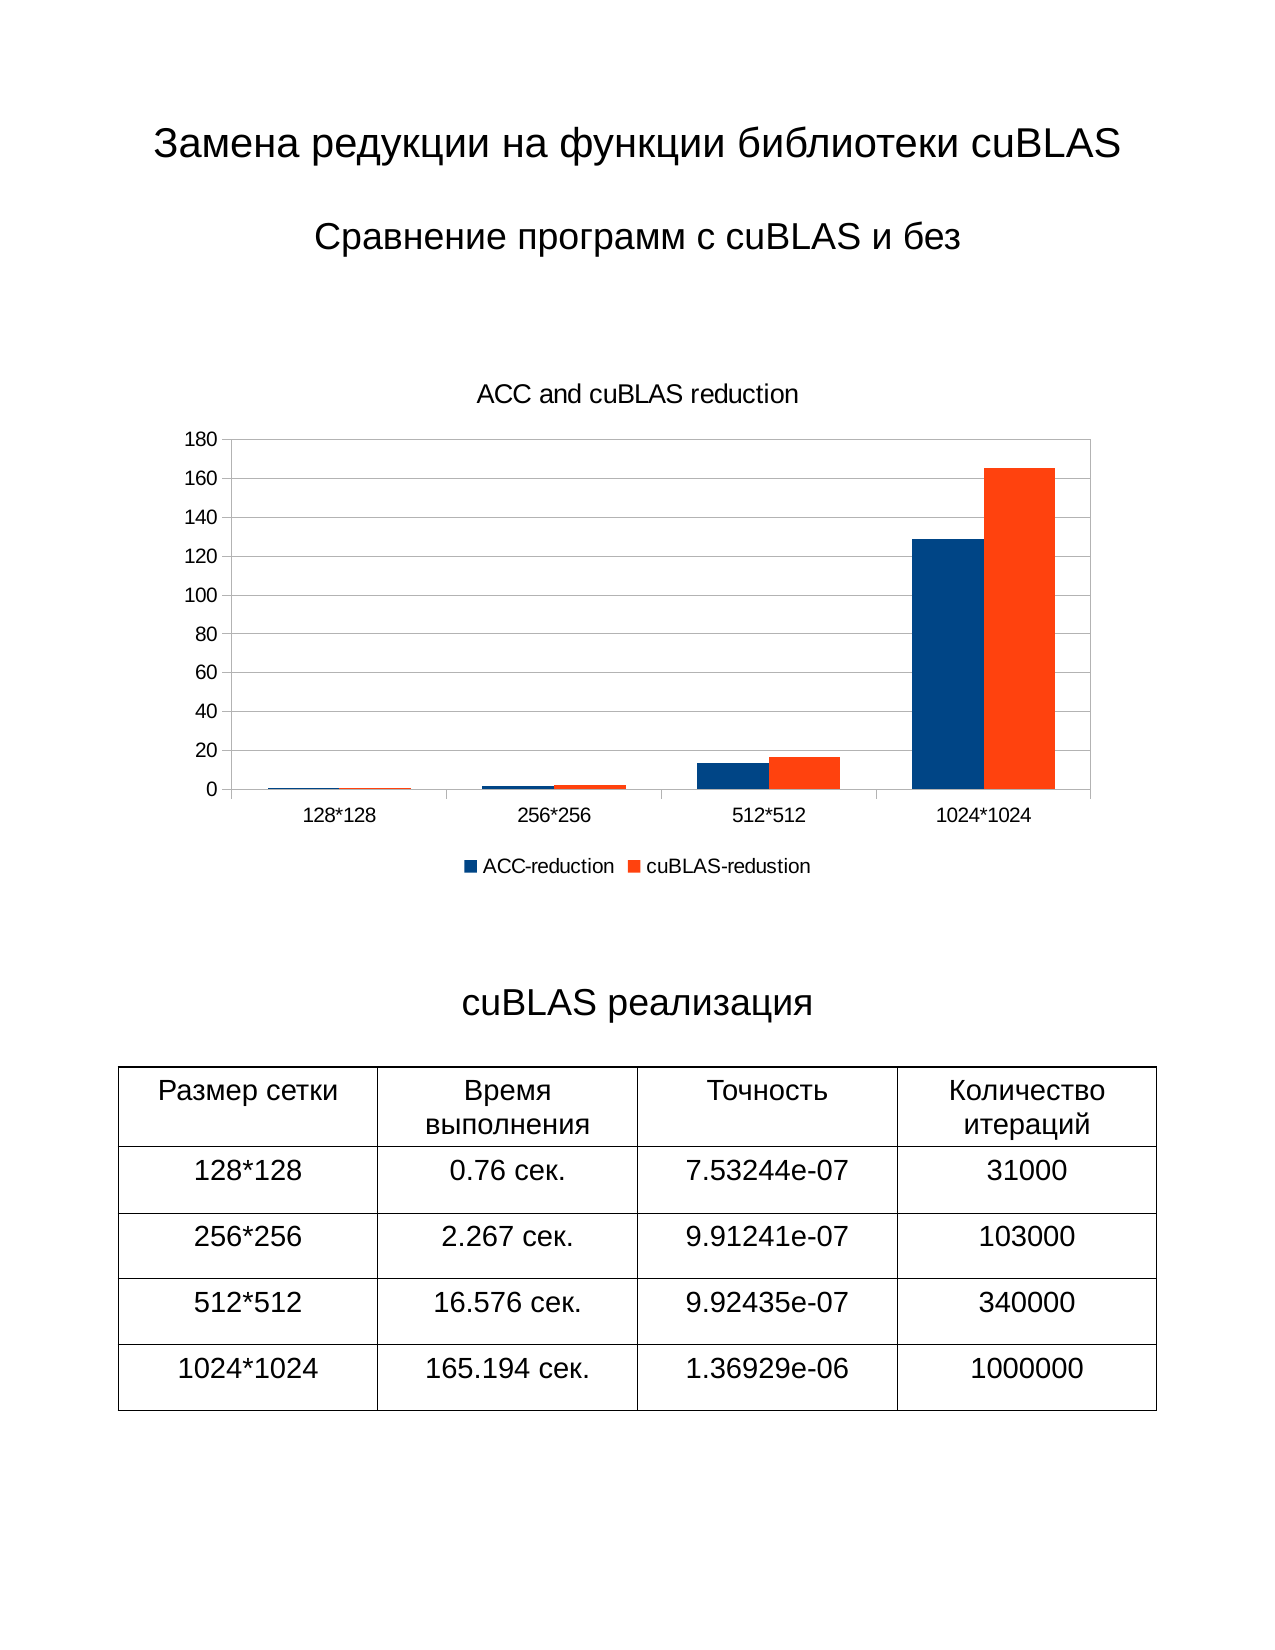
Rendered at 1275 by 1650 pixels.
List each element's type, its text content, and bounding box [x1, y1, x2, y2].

table_cell 165.194 сек. [378, 1345, 637, 1409]
table_cell 103000 [898, 1214, 1156, 1278]
table_cell 256*256 [119, 1214, 377, 1278]
table_header Количество итераций [898, 1068, 1156, 1146]
table_cell 512*512 [119, 1279, 377, 1344]
table_cell 340000 [898, 1279, 1156, 1344]
table_header Размер сетки [119, 1068, 377, 1146]
table_header Точность [638, 1068, 897, 1146]
table_cell 16.576 сек. [378, 1279, 637, 1344]
table_cell 7.53244e-07 [638, 1147, 897, 1213]
text Сравнение программ c cuBLAS и без [118, 214, 1157, 257]
table_cell 9.92435e-07 [638, 1279, 897, 1344]
table_cell 31000 [898, 1147, 1156, 1213]
text cuBLAS реализация [118, 980, 1157, 1023]
table_cell 1.36929e-06 [638, 1345, 897, 1409]
table_cell 9.91241e-07 [638, 1214, 897, 1278]
table_cell 1000000 [898, 1345, 1156, 1409]
table_cell 0.76 сек. [378, 1147, 637, 1213]
text Замена редукции на функции библиотеки cuBLAS [118, 118, 1157, 166]
table_cell 1024*1024 [119, 1345, 377, 1409]
table_cell 128*128 [119, 1147, 377, 1213]
table_cell 2.267 сек. [378, 1214, 637, 1278]
table_header Время выполнения [378, 1068, 637, 1146]
